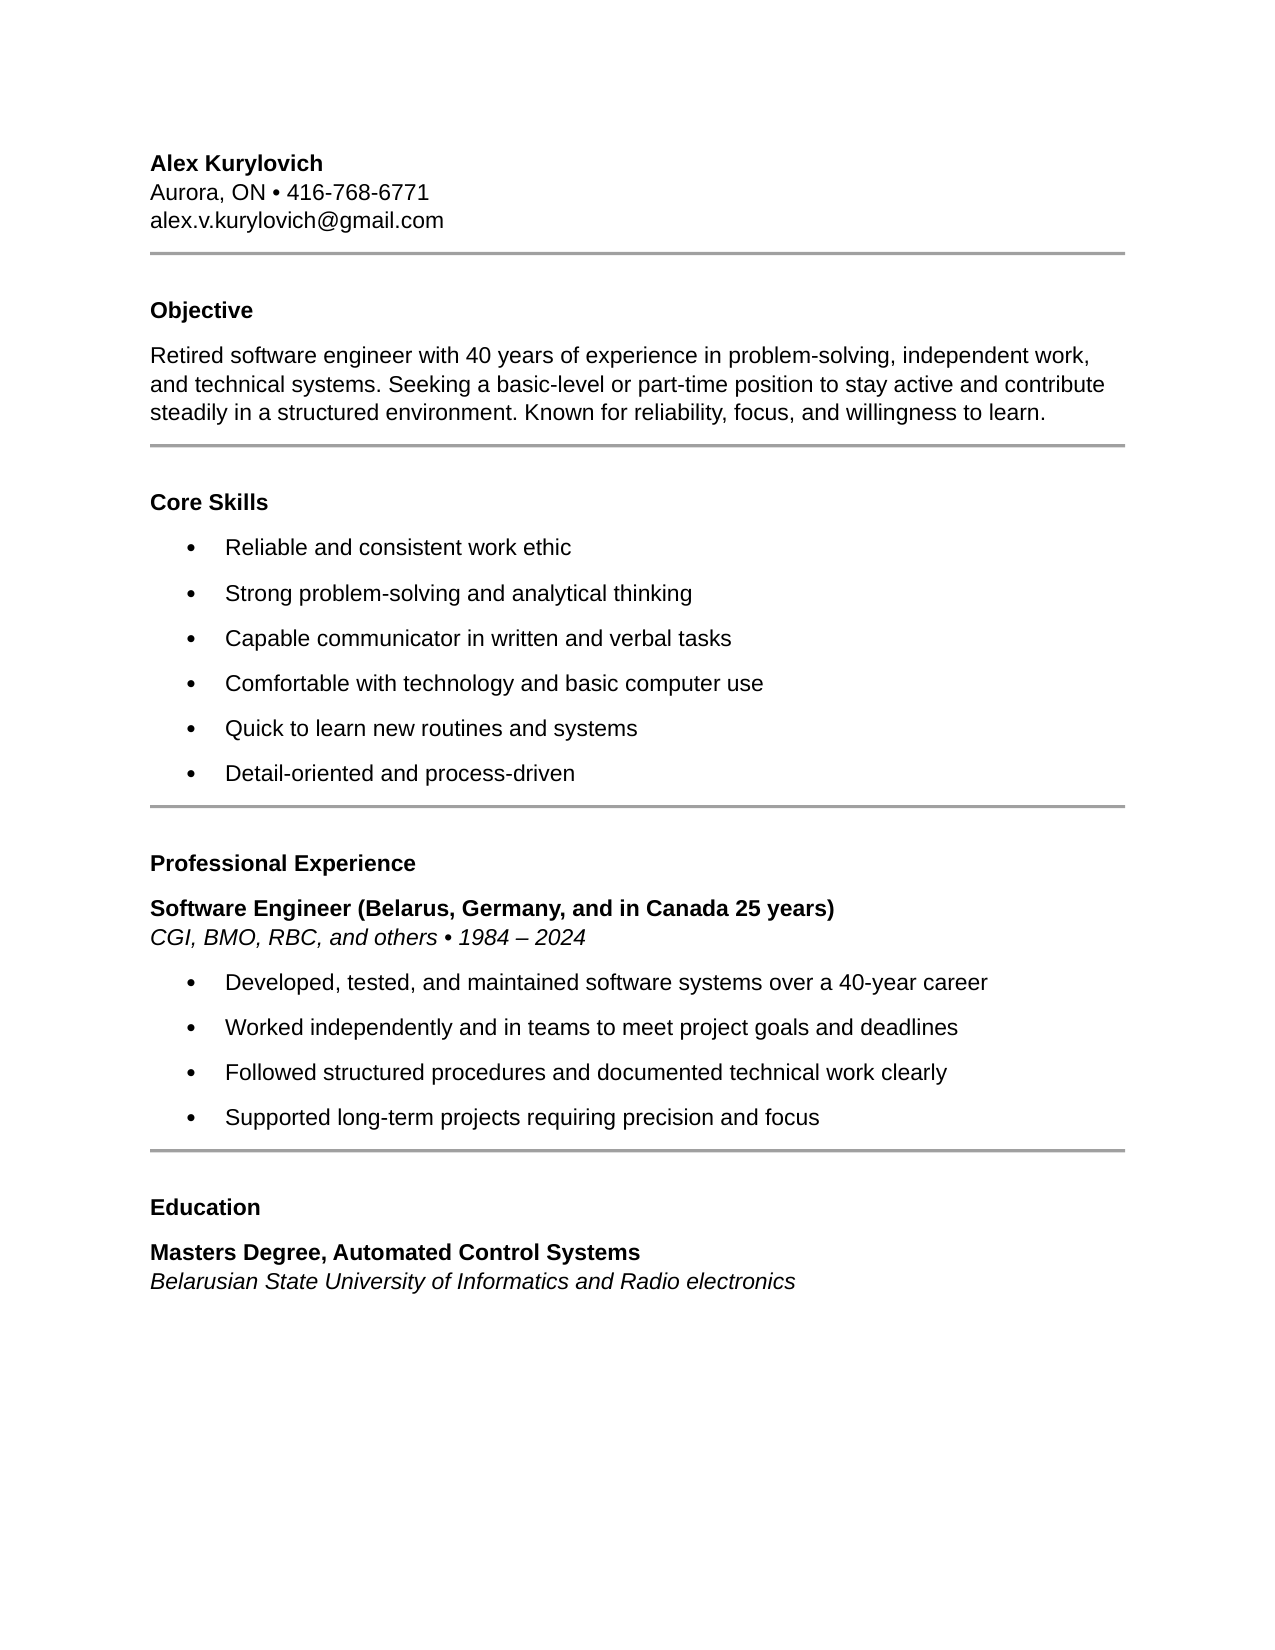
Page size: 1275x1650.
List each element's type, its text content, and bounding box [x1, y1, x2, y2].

text Masters Degree, Automated Control Systems Belarusian State University of Informatics and Radio electronics [150, 1239, 1125, 1294]
text Core Skills [150, 489, 1125, 516]
text Objective [150, 297, 1125, 323]
list Strong problem-solving and analytical thinking [187, 579, 1125, 606]
list Developed, tested, and maintained software systems over a 40-year career [187, 969, 1125, 995]
text Alex Kurylovich Aurora, ON • 416-768-6771 alex.v.kurylovich@gmail.com [150, 150, 1125, 233]
text Professional Experience [150, 850, 1125, 876]
list Supported long-term projects requiring precision and focus [187, 1104, 1125, 1130]
list Quick to learn new routines and systems [187, 715, 1125, 741]
text Retired software engineer with 40 years of experience in problem-solving, independent work, and technical systems. Seeking a basic-level or part-time position to stay active and contribute steadily in a structured environment. Known for reliability, focus, and willingness to learn. [150, 342, 1125, 425]
text Software Engineer (Belarus, Germany, and in Canada 25 years) CGI, BMO, RBC, and others • 1984 – 2024 [150, 895, 1125, 950]
text Education [150, 1194, 1125, 1221]
list Worked independently and in teams to meet project goals and deadlines [187, 1014, 1125, 1040]
list Reliable and consistent work ethic [187, 534, 1125, 561]
list Detail-oriented and process-driven [187, 760, 1125, 786]
list Followed structured procedures and documented technical work clearly [187, 1059, 1125, 1085]
list Comfortable with technology and basic computer use [187, 670, 1125, 696]
list Capable communicator in written and verbal tasks [187, 624, 1125, 651]
